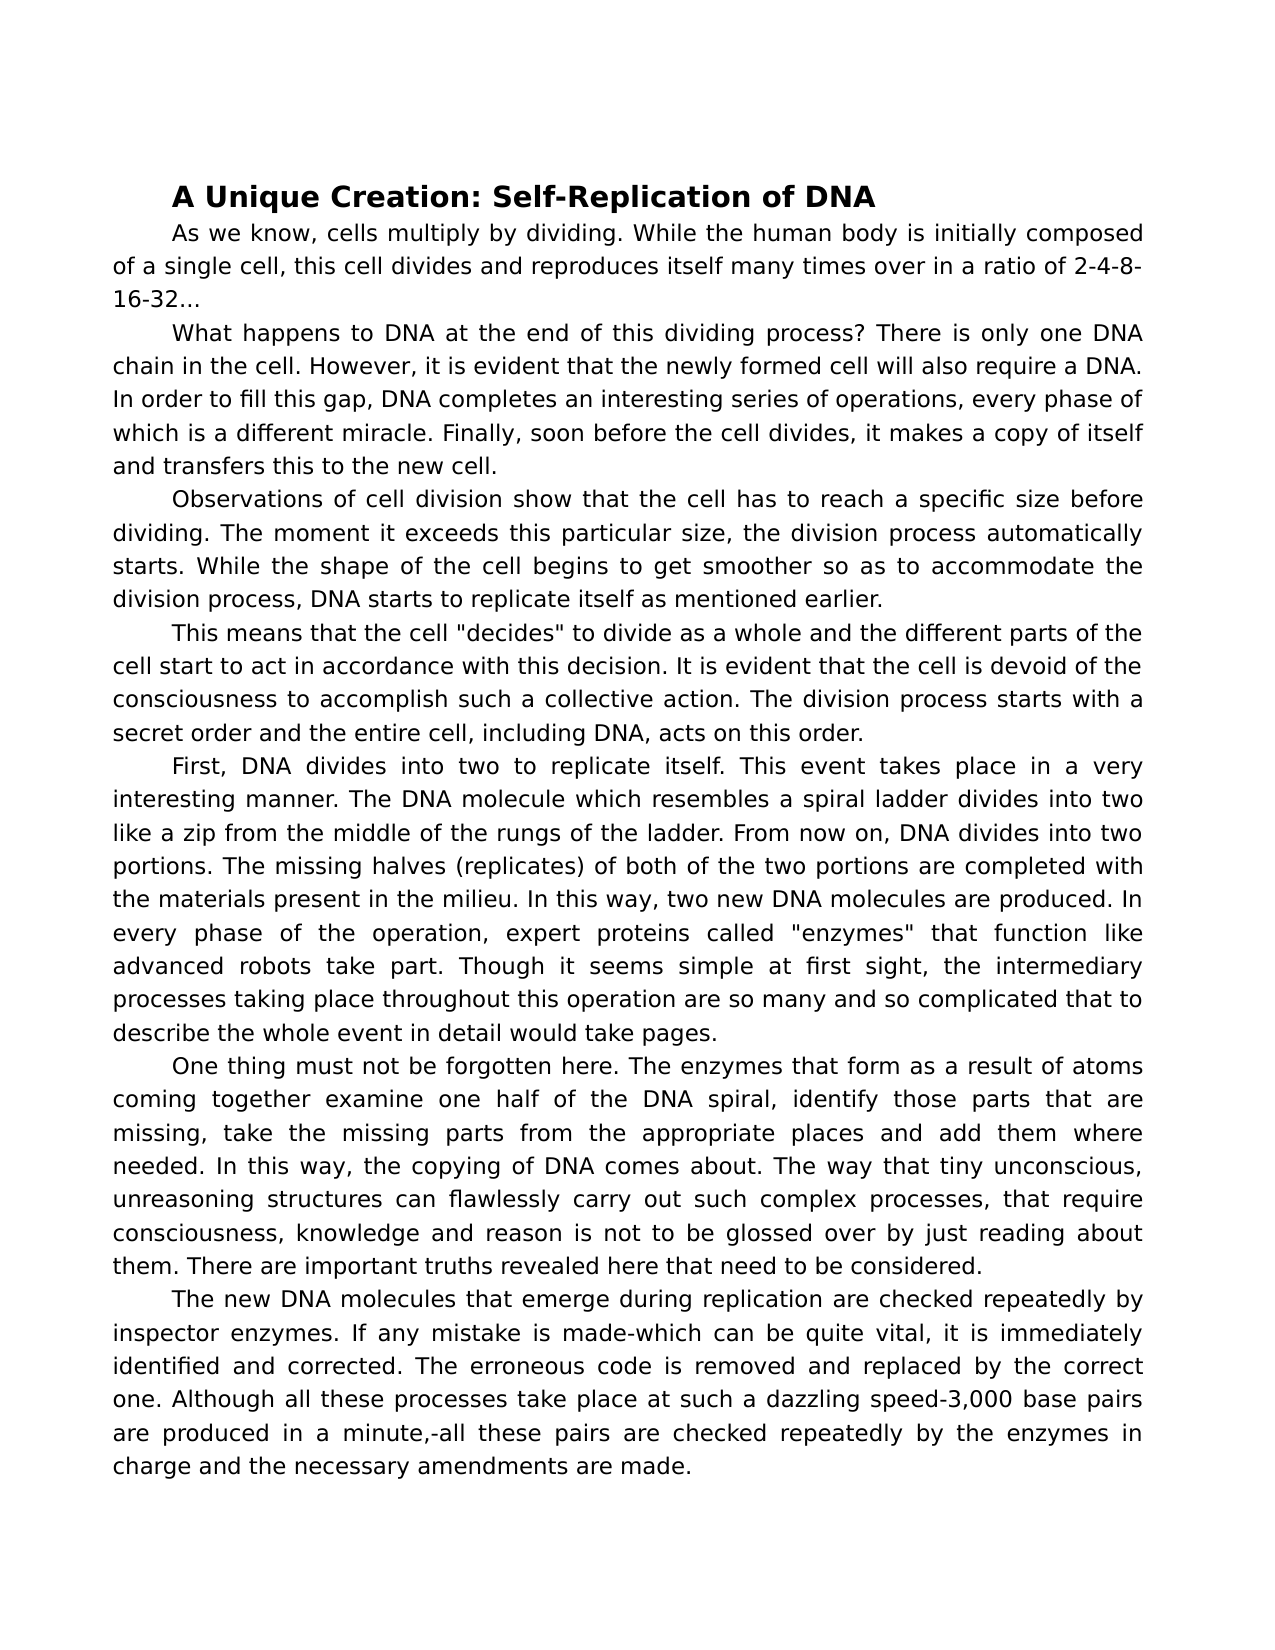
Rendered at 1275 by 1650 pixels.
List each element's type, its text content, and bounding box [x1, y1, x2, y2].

text First, DNA divides into two to replicate itself. This event takes place in a very interesting manner. The DNA molecule which resembles a spiral ladder divides into two like a zip from the middle of the rungs of the ladder. From now on, DNA divides into two portions. The missing halves (replicates) of both of the two portions are completed with the materials present in the milieu. In this way, two new DNA molecules are produced. In every phase of the operation, expert proteins called "enzymes" that function like advanced robots take part. Though it seems simple at first sight, the intermediary processes taking place throughout this operation are so many and so complicated that to describe the whole event in detail would take pages. [112, 748, 1145, 1048]
text Observations of cell division show that the cell has to reach a specific size before dividing. The moment it exceeds this particular size, the division process automatically starts. While the shape of the cell begins to get smoother so as to accommodate the division process, DNA starts to replicate itself as mentioned earlier. [112, 481, 1145, 614]
text What happens to DNA at the end of this dividing process? There is only one DNA chain in the cell. However, it is evident that the newly formed cell will also require a DNA. In order to fill this gap, DNA completes an interesting series of operations, every phase of which is a different miracle. Finally, soon before the cell divides, it makes a copy of itself and transfers this to the new cell. [112, 314, 1145, 481]
text As we know, cells multiply by dividing. While the human body is initially composed of a single cell, this cell divides and reproduces itself many times over in a ratio of 2-4-8-16-32... [112, 214, 1145, 314]
text This means that the cell "decides" to divide as a whole and the different parts of the cell start to act in accordance with this decision. It is evident that the cell is devoid of the consciousness to accomplish such a collective action. The division process starts with a secret order and the entire cell, including DNA, acts on this order. [112, 614, 1145, 748]
text The new DNA molecules that emerge during replication are checked repeatedly by inspector enzymes. If any mistake is made-which can be quite vital, it is immediately identified and corrected. The erroneous code is removed and replaced by the correct one. Although all these processes take place at such a dazzling speed-3,000 base pairs are produced in a minute,-all these pairs are checked repeatedly by the enzymes in charge and the necessary amendments are made. [112, 1281, 1145, 1481]
text A Unique Creation: Self-Replication of DNA [112, 181, 1145, 214]
text One thing must not be forgotten here. The enzymes that form as a result of atoms coming together examine one half of the DNA spiral, identify those parts that are missing, take the missing parts from the appropriate places and add them where needed. In this way, the copying of DNA comes about. The way that tiny unconscious, unreasoning structures can flawlessly carry out such complex processes, that require consciousness, knowledge and reason is not to be glossed over by just reading about them. There are important truths revealed here that need to be considered. [112, 1048, 1145, 1281]
